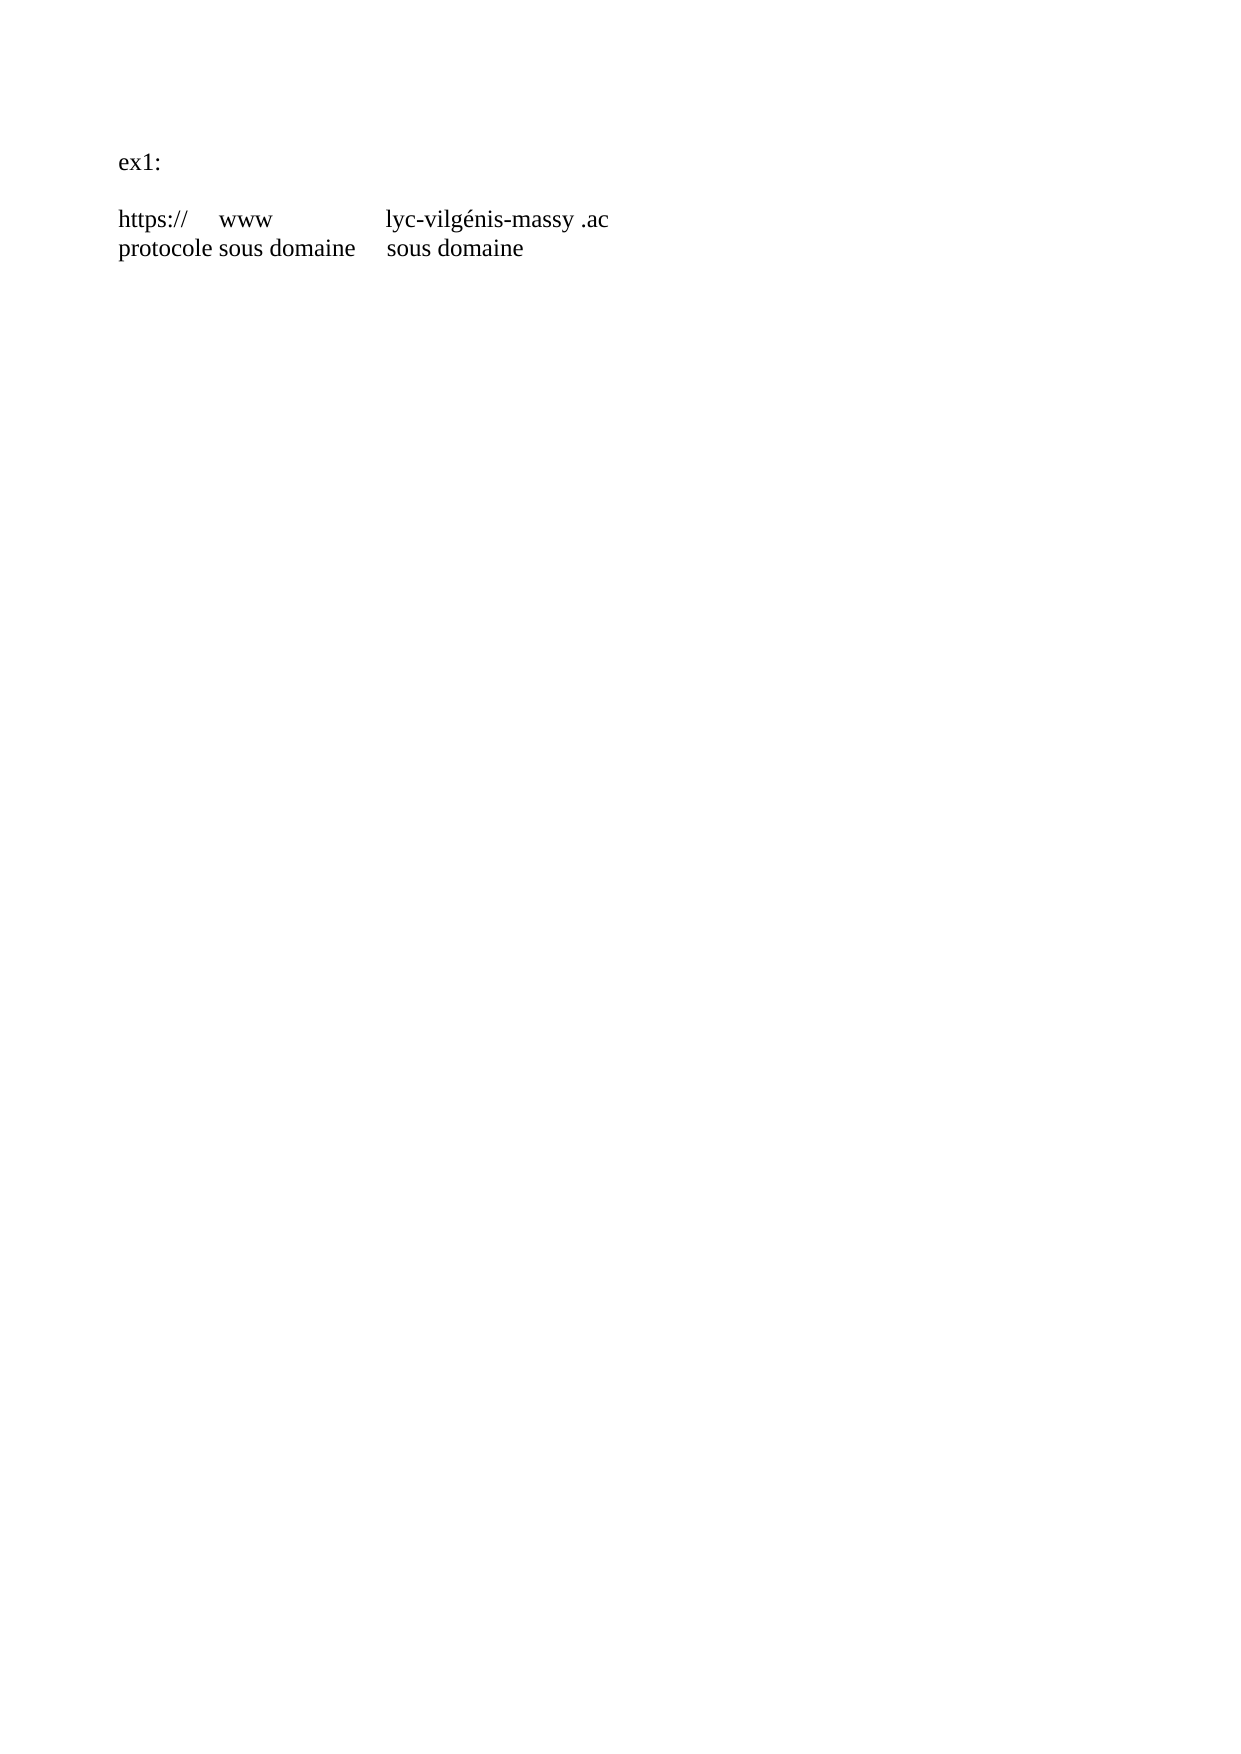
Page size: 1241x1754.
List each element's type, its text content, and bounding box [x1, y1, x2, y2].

text protocole sous domaine sous domaine [118, 233, 1122, 262]
text https:// www lyc-vilgénis-massy .ac [118, 204, 1122, 233]
text ex1: [118, 147, 1122, 176]
